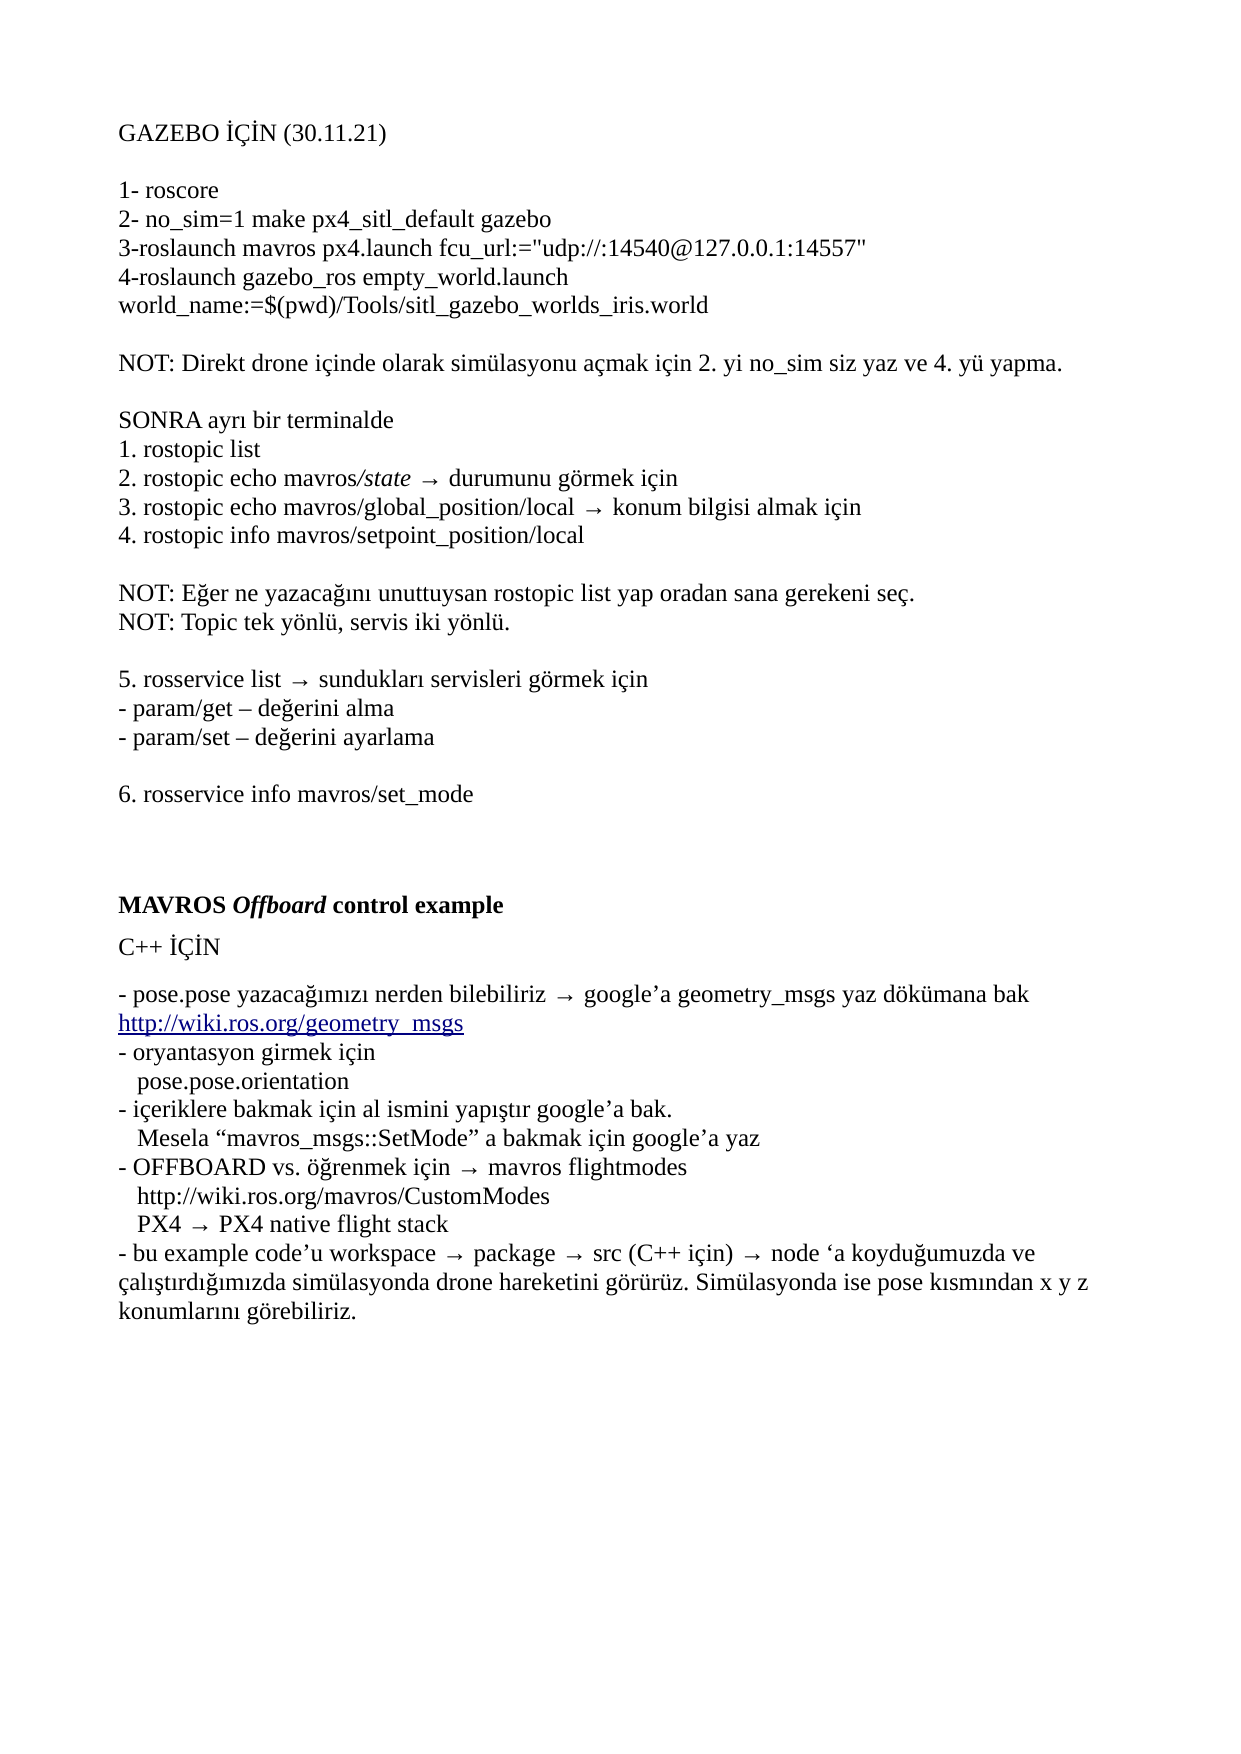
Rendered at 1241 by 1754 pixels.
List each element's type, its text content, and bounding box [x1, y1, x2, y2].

text - içeriklere bakmak için al ismini yapıştır google’a bak. [118, 1094, 1122, 1123]
text NOT: Direkt drone içinde olarak simülasyonu açmak için 2. yi no_sim siz yaz ve 4. yü yapma. [118, 348, 1122, 377]
text - oryantasyon girmek için [118, 1037, 1122, 1066]
text 3-roslaunch mavros px4.launch fcu_url:="udp://:14540@127.0.0.1:14557" [118, 233, 1122, 262]
text GAZEBO İÇİN (30.11.21) [118, 118, 1122, 147]
text 4-roslaunch gazebo_ros empty_world.launch world_name:=$(pwd)/Tools/sitl_gazebo_worlds_iris.world [118, 262, 1122, 319]
text - param/set – değerini ayarlama [118, 722, 1122, 751]
text - pose.pose yazacağımızı nerden bilebiliriz → google’a geometry_msgs yaz dökümana bak http://wiki.ros.org/geometry_msgs [118, 979, 1122, 1037]
text - OFFBOARD vs. öğrenmek için → mavros flightmodes [118, 1152, 1122, 1181]
text Mesela “mavros_msgs::SetMode” a bakmak için google’a yaz [118, 1123, 1122, 1152]
text NOT: Eğer ne yazacağını unuttuysan rostopic list yap oradan sana gerekeni seç. [118, 578, 1122, 607]
text http://wiki.ros.org/mavros/CustomModes [118, 1181, 1122, 1209]
text C++ İÇİN [118, 932, 1122, 961]
text NOT: Topic tek yönlü, servis iki yönlü. [118, 607, 1122, 636]
text PX4 → PX4 native flight stack [118, 1209, 1122, 1238]
text - param/get – değerini alma [118, 693, 1122, 722]
text 1. rostopic list [118, 434, 1122, 463]
text 2. rostopic echo mavros/state → durumunu görmek için [118, 463, 1122, 492]
text 1- roscore [118, 176, 1122, 204]
text pose.pose.orientation [118, 1066, 1122, 1094]
text 6. rosservice info mavros/set_mode [118, 779, 1122, 808]
subtitle MAVROS Offboard control example [118, 891, 1122, 919]
text 3. rostopic echo mavros/global_position/local → konum bilgisi almak için [118, 492, 1122, 521]
text - bu example code’u workspace → package → src (C++ için) → node ‘a koyduğumuzda ve çalıştırdığımızda simülasyonda drone hareketini görürüz. Simülasyonda ise pose kısmından x y z konumlarını görebiliriz. [118, 1238, 1122, 1324]
text 4. rostopic info mavros/setpoint_position/local [118, 521, 1122, 549]
text 2- no_sim=1 make px4_sitl_default gazebo [118, 204, 1122, 233]
text SONRA ayrı bir terminalde [118, 406, 1122, 434]
text 5. rosservice list → sundukları servisleri görmek için [118, 664, 1122, 693]
